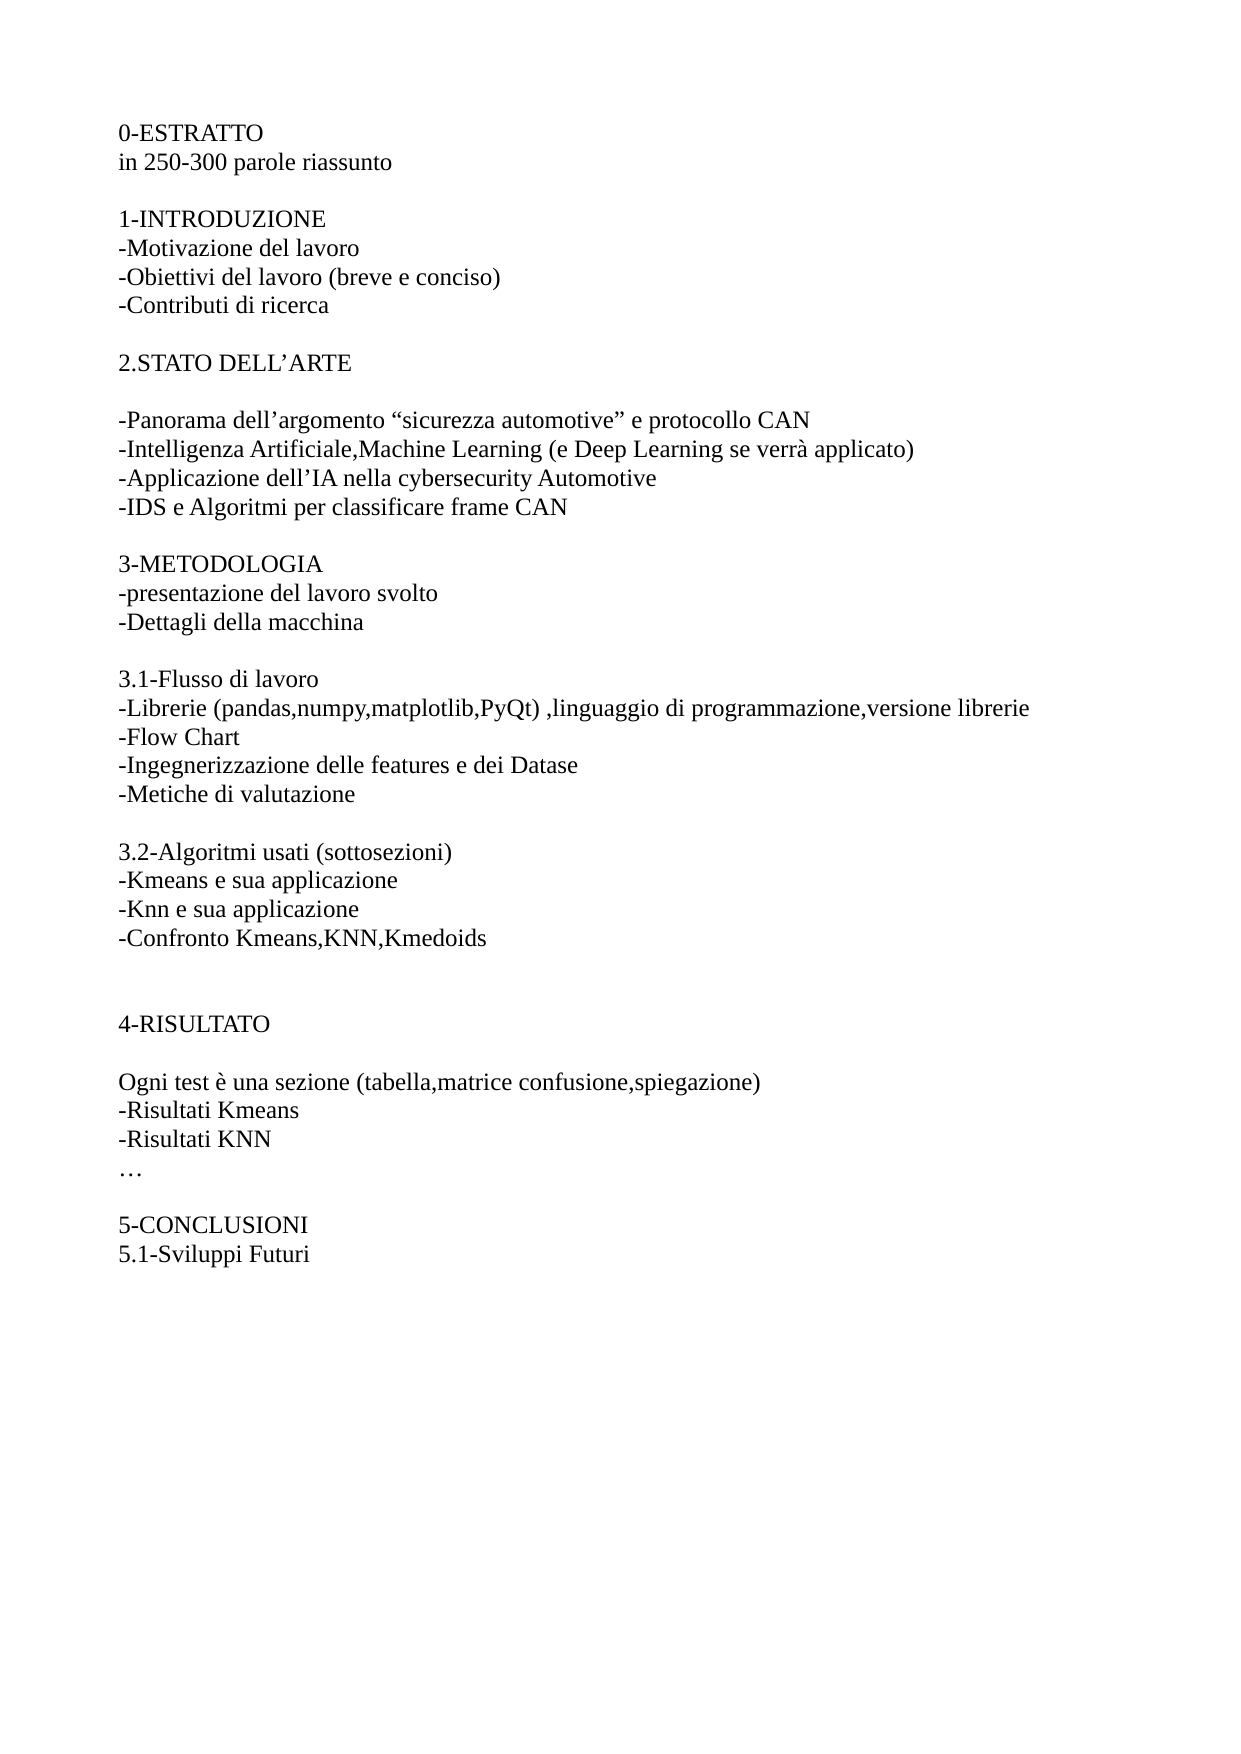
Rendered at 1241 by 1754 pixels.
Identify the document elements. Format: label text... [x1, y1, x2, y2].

text -Contributi di ricerca [118, 291, 1122, 319]
text -Applicazione dell’IA nella cybersecurity Automotive [118, 463, 1122, 492]
text -IDS e Algoritmi per classificare frame CAN [118, 492, 1122, 521]
text -Librerie (pandas,numpy,matplotlib,PyQt) ,linguaggio di programmazione,versione librerie [118, 693, 1122, 722]
text -presentazione del lavoro svolto [118, 578, 1122, 607]
text -Ingegnerizzazione delle features e dei Datase [118, 751, 1122, 779]
text -Motivazione del lavoro [118, 233, 1122, 262]
text -Risultati Kmeans [118, 1096, 1122, 1124]
text -Intelligenza Artificiale,Machine Learning (e Deep Learning se verrà applicato) [118, 434, 1122, 463]
text -Metiche di valutazione [118, 779, 1122, 808]
text Ogni test è una sezione (tabella,matrice confusione,spiegazione) [118, 1067, 1122, 1096]
text 5-CONCLUSIONI [118, 1211, 1122, 1239]
text -Knn e sua applicazione [118, 894, 1122, 923]
text -Confronto Kmeans,KNN,Kmedoids [118, 923, 1122, 952]
text 4-RISULTATO [118, 1009, 1122, 1038]
text 0-ESTRATTO [118, 118, 1122, 147]
text 5.1-Sviluppi Futuri [118, 1239, 1122, 1268]
text 1-INTRODUZIONE [118, 204, 1122, 233]
text in 250-300 parole riassunto [118, 147, 1122, 176]
text 2.STATO DELL’ARTE [118, 348, 1122, 377]
text -Flow Chart [118, 722, 1122, 751]
text 3.2-Algoritmi usati (sottosezioni) [118, 837, 1122, 866]
text -Obiettivi del lavoro (breve e conciso) [118, 262, 1122, 291]
text -Risultati KNN [118, 1124, 1122, 1153]
text -Panorama dell’argomento “sicurezza automotive” e protocollo CAN [118, 406, 1122, 434]
text -Dettagli della macchina [118, 607, 1122, 636]
text 3.1-Flusso di lavoro [118, 664, 1122, 693]
text … [118, 1153, 1122, 1182]
text -Kmeans e sua applicazione [118, 866, 1122, 894]
text 3-METODOLOGIA [118, 549, 1122, 578]
